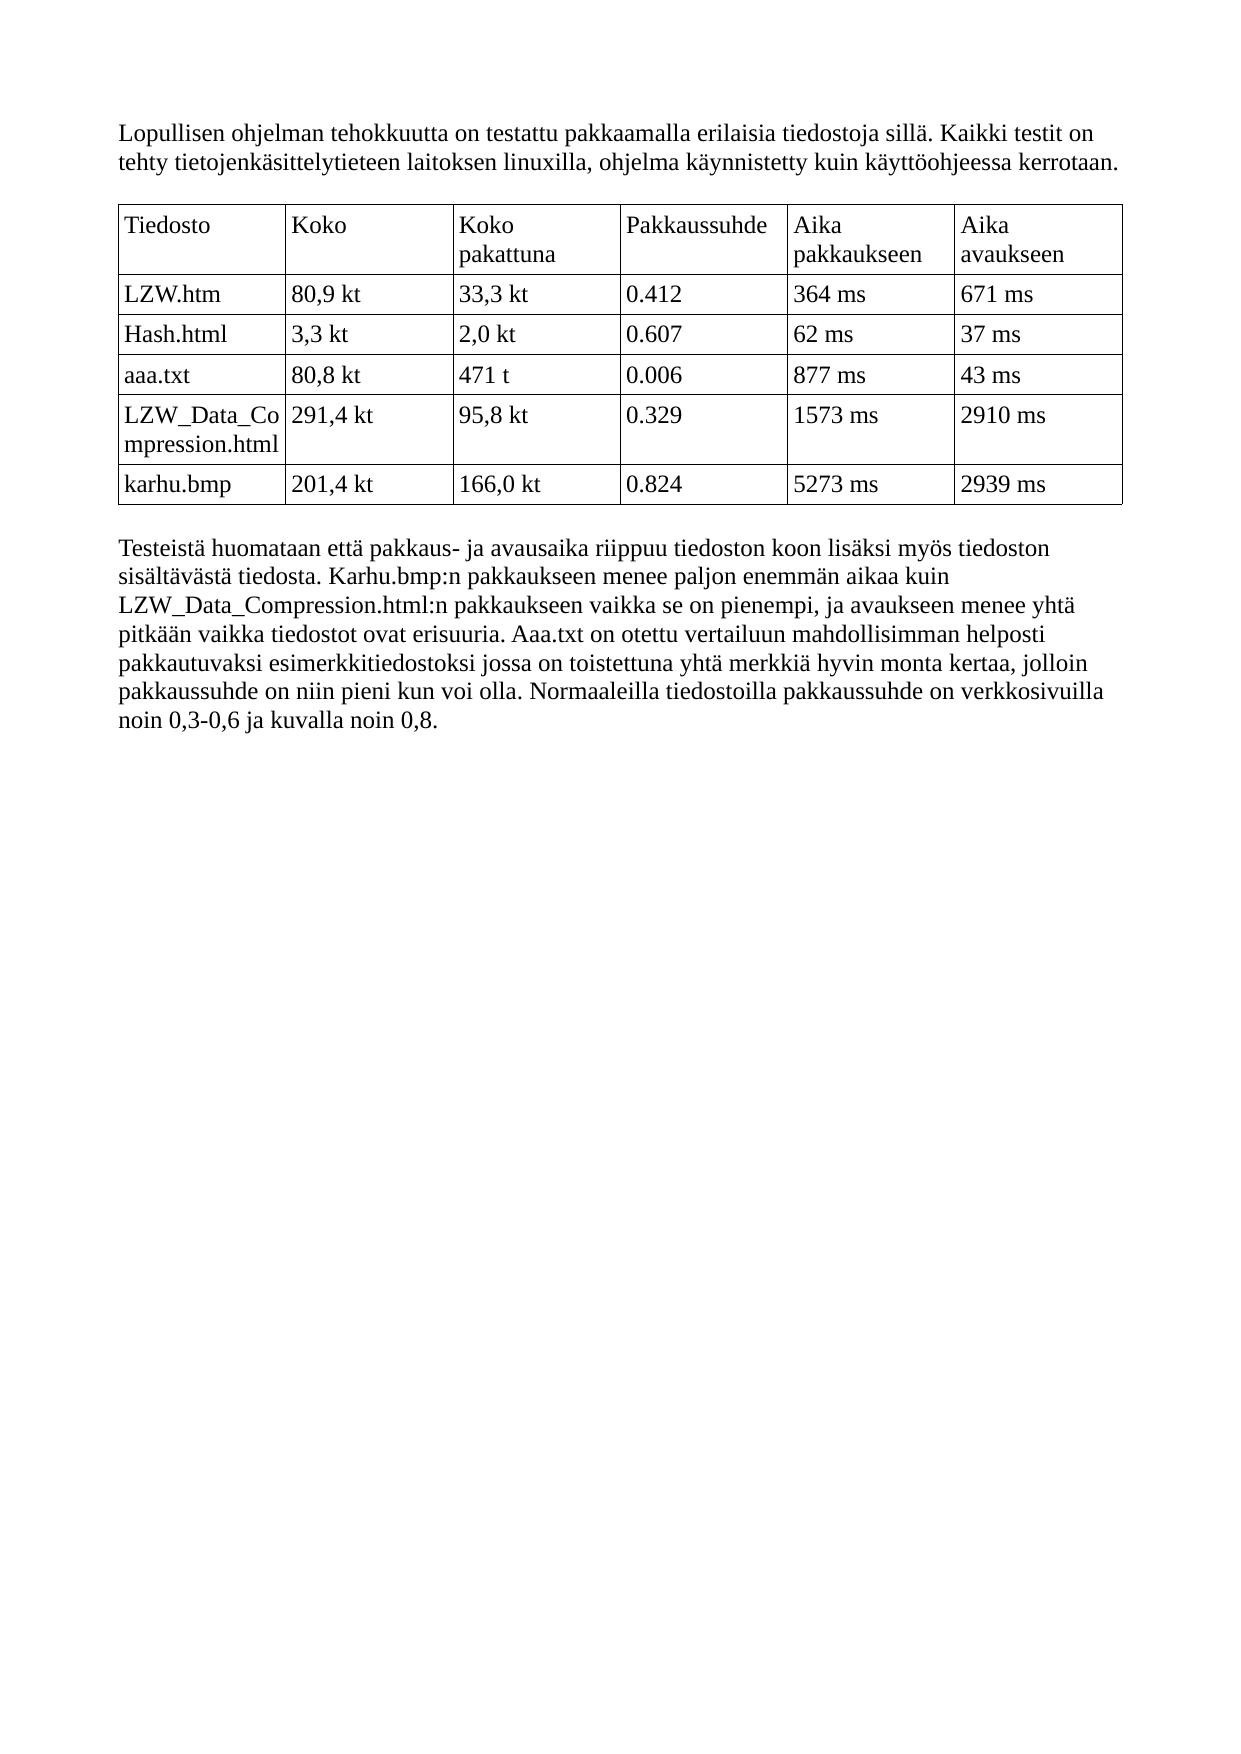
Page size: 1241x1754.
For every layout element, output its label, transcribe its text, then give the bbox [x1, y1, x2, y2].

table_cell 43 ms [955, 355, 1122, 394]
table_cell 5273 ms [788, 465, 954, 504]
table_cell 80,8 kt [286, 355, 453, 394]
table_cell 0,607 [621, 315, 787, 354]
table_cell 3,3 kt [286, 315, 453, 354]
table_cell 291,4 kt [286, 395, 453, 463]
table_cell 2910 ms [955, 395, 1122, 463]
table_cell 671 ms [955, 275, 1122, 314]
table_cell LZW.htm [119, 275, 285, 314]
table_cell 166,0 kt [454, 465, 620, 504]
table_cell 2,0 kt [454, 315, 620, 354]
table_cell aaa.txt [119, 355, 285, 394]
table_header Aika pakkaukseen [788, 205, 954, 273]
table_header Aika avaukseen [955, 205, 1122, 273]
table_cell 0,006 [621, 355, 787, 394]
table_cell karhu.bmp [119, 465, 285, 504]
table_cell 364 ms [788, 275, 954, 314]
table_cell 201,4 kt [286, 465, 453, 504]
table_header Tiedosto [119, 205, 285, 273]
table_cell 95,8 kt [454, 395, 620, 463]
table_cell 877 ms [788, 355, 954, 394]
table_cell 0,329 [621, 395, 787, 463]
table_cell 1573 ms [788, 395, 954, 463]
table_cell 2939 ms [955, 465, 1122, 504]
table_header Koko [286, 205, 453, 273]
table_cell 80,9 kt [286, 275, 453, 314]
table_cell 62 ms [788, 315, 954, 354]
table_cell 0,824 [621, 465, 787, 504]
text Testeistä huomataan että pakkaus- ja avausaika riippuu tiedoston koon lisäksi myös tiedoston sisältävästä tiedosta. Karhu.bmp:n pakkaukseen menee paljon enemmän aikaa kuin LZW_Data_Compression.html:n pakkaukseen vaikka se on pienempi, ja avaukseen menee yhtä pitkään vaikka tiedostot ovat erisuuria. Aaa.txt on otettu vertailuun mahdollisimman helposti pakkautuvaksi esimerkkitiedostoksi jossa on toistettuna yhtä merkkiä hyvin monta kertaa, jolloin pakkaussuhde on niin pieni kun voi olla. Normaaleilla tiedostoilla pakkaussuhde on verkkosivuilla noin 0,3-0,6 ja kuvalla noin 0,8. [118, 533, 1122, 734]
table_cell 0,412 [621, 275, 787, 314]
table_cell 471 t [454, 355, 620, 394]
table_header Koko pakattuna [454, 205, 620, 273]
text Lopullisen ohjelman tehokkuutta on testattu pakkaamalla erilaisia tiedostoja sillä. Kaikki testit on tehty tietojenkäsittelytieteen laitoksen linuxilla, ohjelma käynnistetty kuin käyttöohjeessa kerrotaan. [118, 118, 1122, 176]
table_cell 37 ms [955, 315, 1122, 354]
table_header Pakkaussuhde [621, 205, 787, 273]
table_cell 33,3 kt [454, 275, 620, 314]
table_cell LZW_Data_Compression.html [119, 395, 285, 463]
table_cell Hash.html [119, 315, 285, 354]
